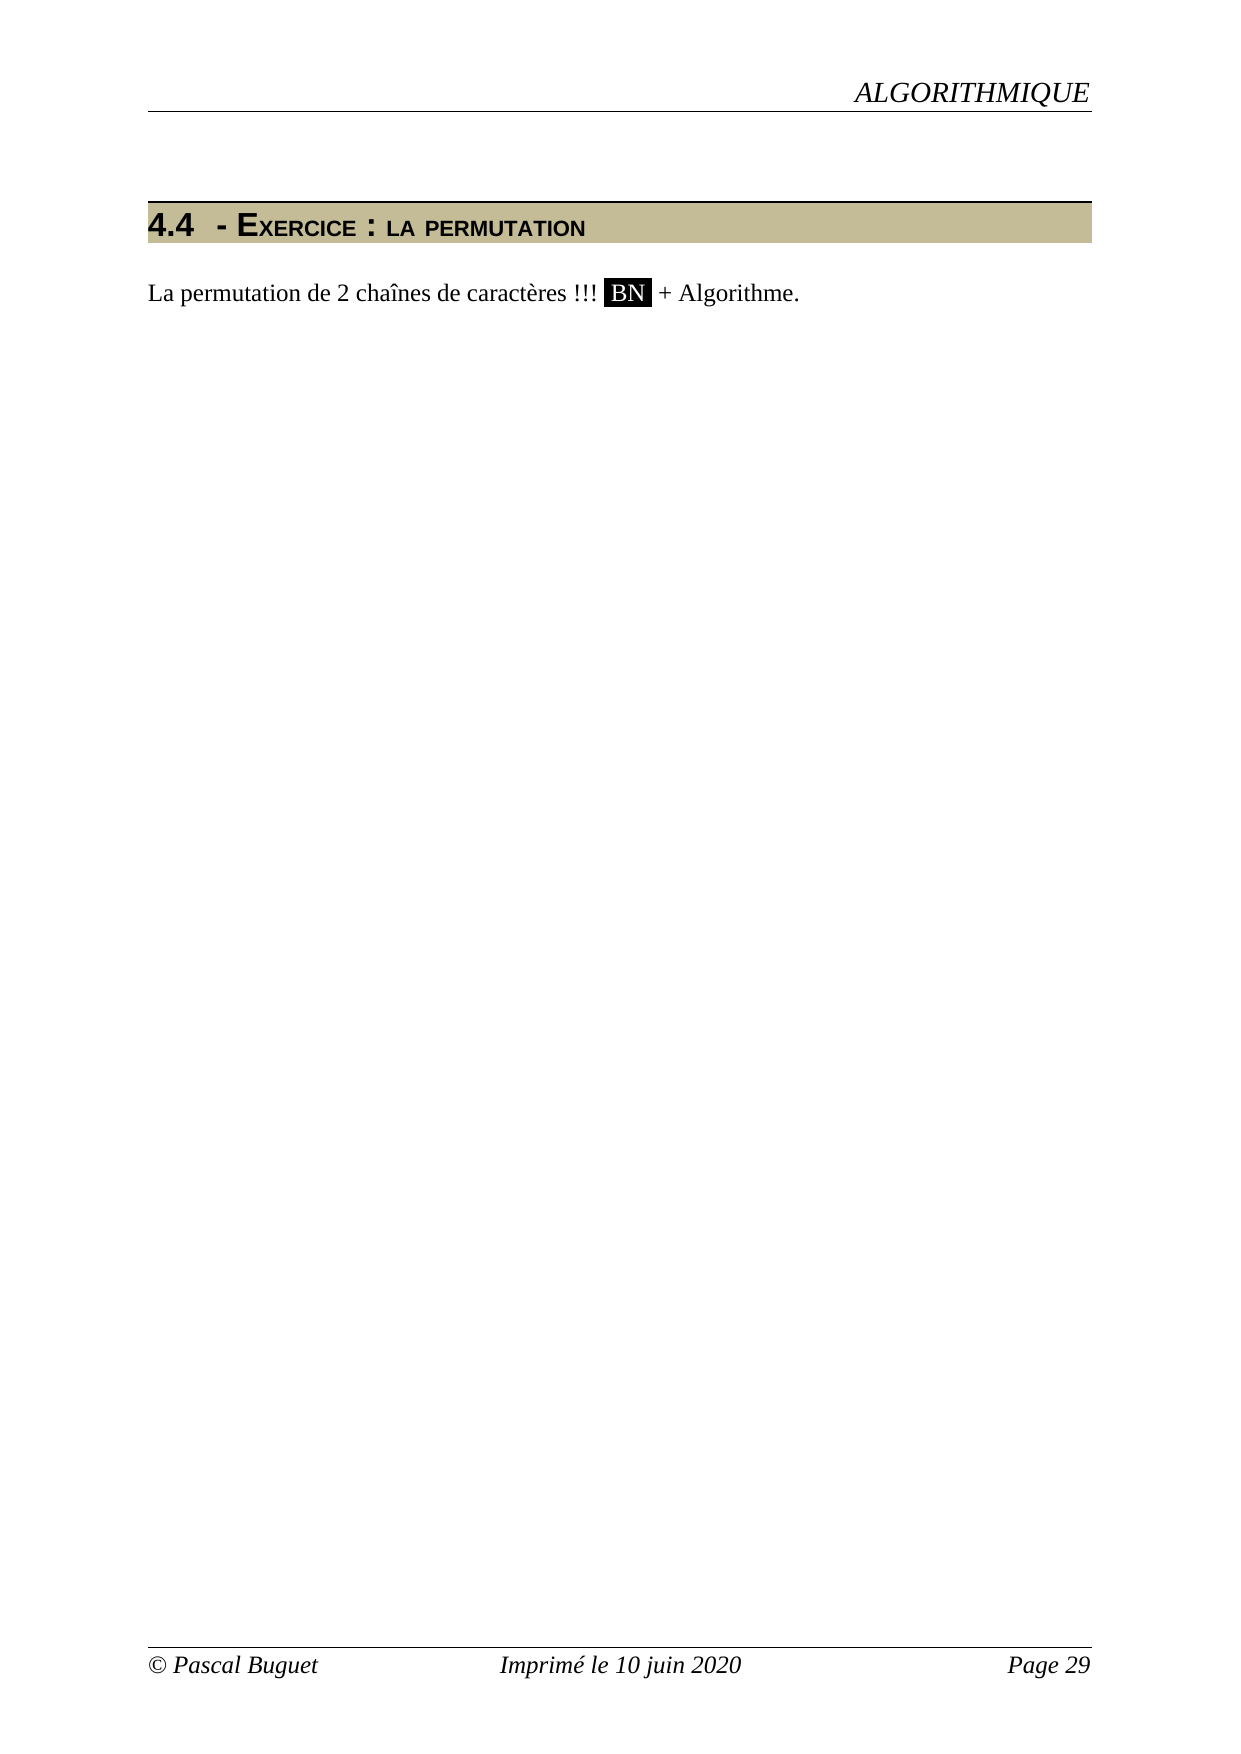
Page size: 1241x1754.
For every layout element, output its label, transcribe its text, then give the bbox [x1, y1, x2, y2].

text La permutation de 2 chaînes de caractères !!! BN + Algorithme. [148, 278, 1092, 307]
subtitle - Exercice : la permutation [148, 203, 1092, 243]
